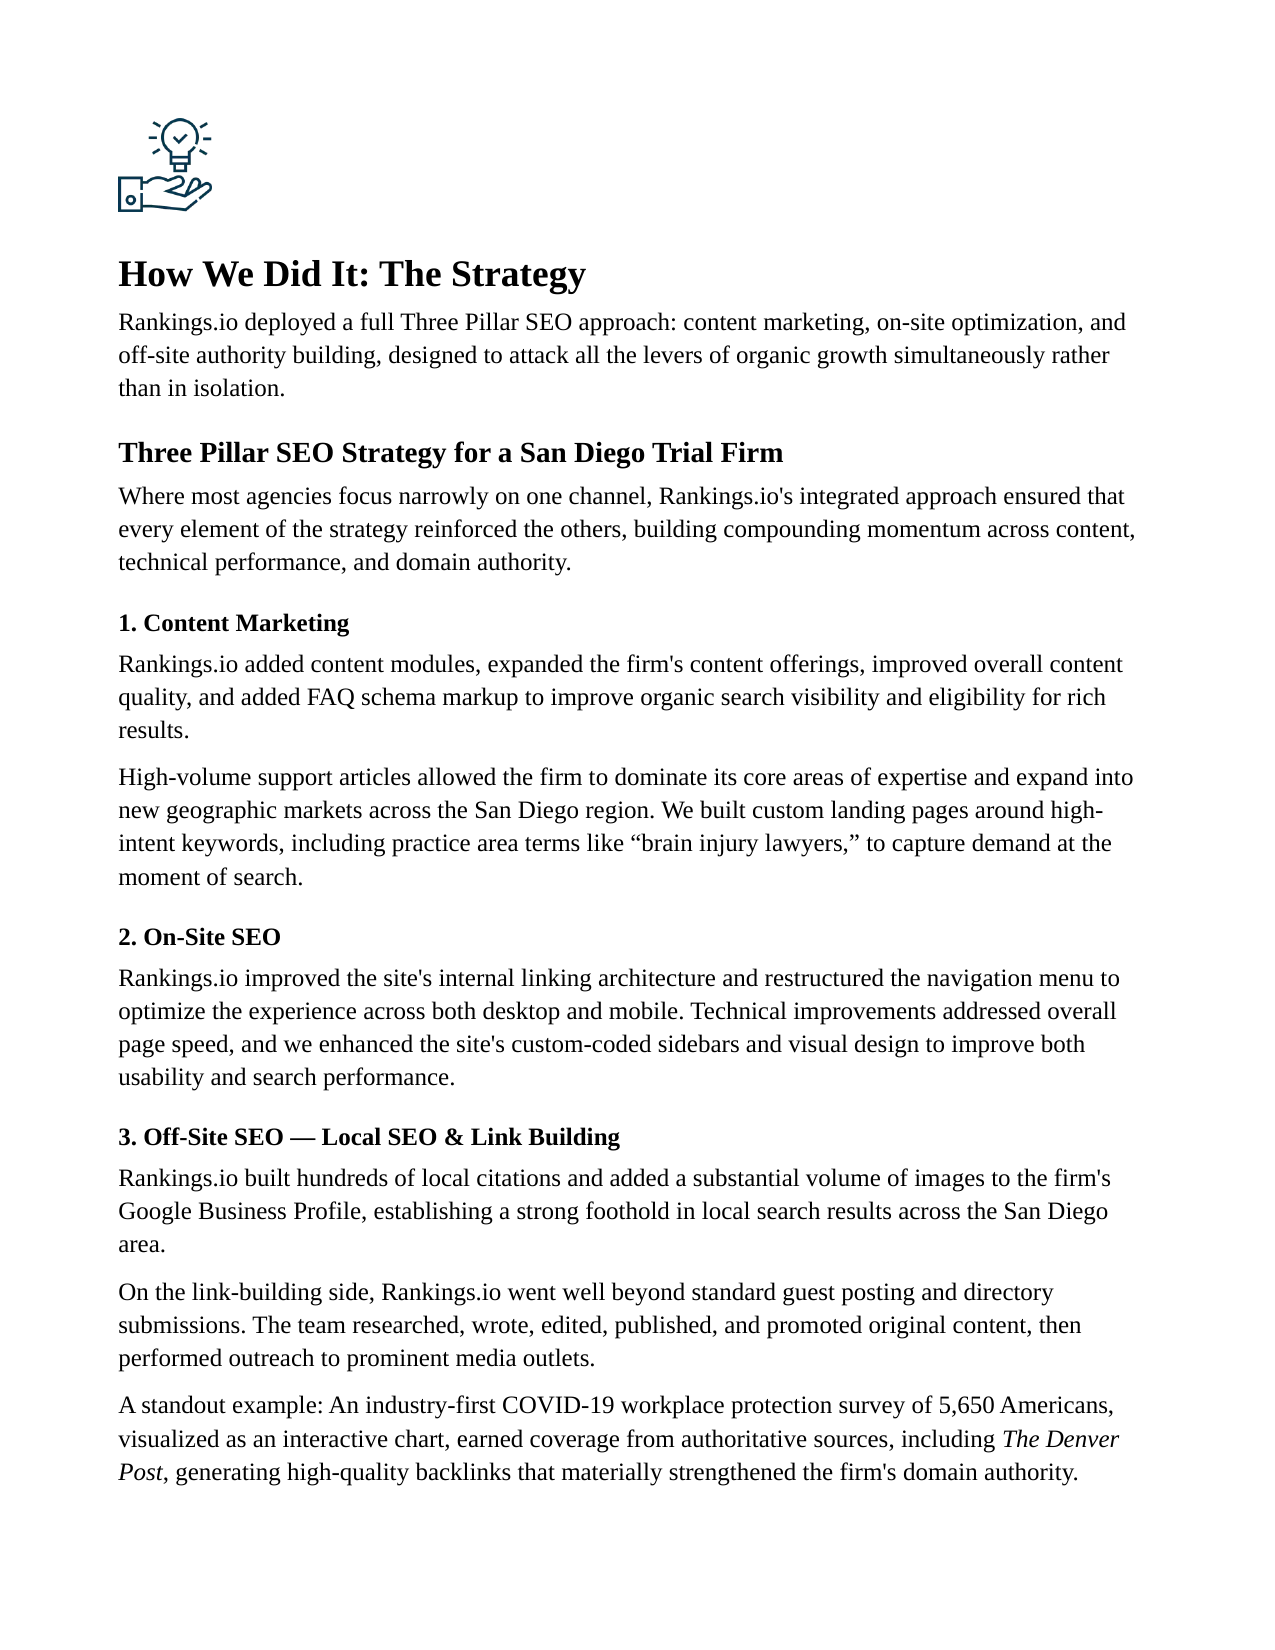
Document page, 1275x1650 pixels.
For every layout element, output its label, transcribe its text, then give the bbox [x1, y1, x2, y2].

picture [118, 118, 212, 212]
text Rankings.io deployed a full Three Pillar SEO approach: content marketing, on-site optimization, and off-site authority building, designed to attack all the levers of organic growth simultaneously rather than in isolation. [118, 307, 1157, 402]
subtitle Three Pillar SEO Strategy for a San Diego Trial Firm [118, 435, 1157, 469]
text A standout example: An industry-first COVID-19 workplace protection survey of 5,650 Americans, visualized as an interactive chart, earned coverage from authoritative sources, including The Denver Post, generating high-quality backlinks that materially strengthened the firm's domain authority. [118, 1391, 1157, 1485]
text Rankings.io added content modules, expanded the firm's content offerings, improved overall content quality, and added FAQ schema markup to improve organic search visibility and eligibility for rich results. [118, 649, 1157, 744]
text High-volume support articles allowed the firm to dominate its core areas of expertise and expand into new geographic markets across the San Diego region. We built custom landing pages around high-intent keywords, including practice area terms like “brain injury lawyers,” to capture demand at the moment of search. [118, 762, 1157, 890]
text On the link-building side, Rankings.io went well beyond standard guest posting and directory submissions. The team researched, wrote, edited, published, and promoted original content, then performed outreach to prominent media outlets. [118, 1277, 1157, 1372]
text Rankings.io built hundreds of local citations and added a substantial volume of images to the firm's Google Business Profile, establishing a strong foothold in local search results across the San Diego area. [118, 1163, 1157, 1258]
subtitle 3. Off-Site SEO — Local SEO & Link Building [118, 1122, 1157, 1151]
text Where most agencies focus narrowly on one channel, Rankings.io's integrated approach ensured that every element of the strategy reinforced the others, building compounding momentum across content, technical performance, and domain authority. [118, 481, 1157, 576]
text Rankings.io improved the site's internal linking architecture and restructured the navigation menu to optimize the experience across both desktop and mobile. Technical improvements addressed overall page speed, and we enhanced the site's custom-coded sidebars and visual design to improve both usability and search performance. [118, 963, 1157, 1091]
subtitle 2. On-Site SEO [118, 922, 1157, 950]
subtitle How We Did It: The Strategy [118, 252, 1157, 295]
subtitle 1. Content Marketing [118, 608, 1157, 636]
